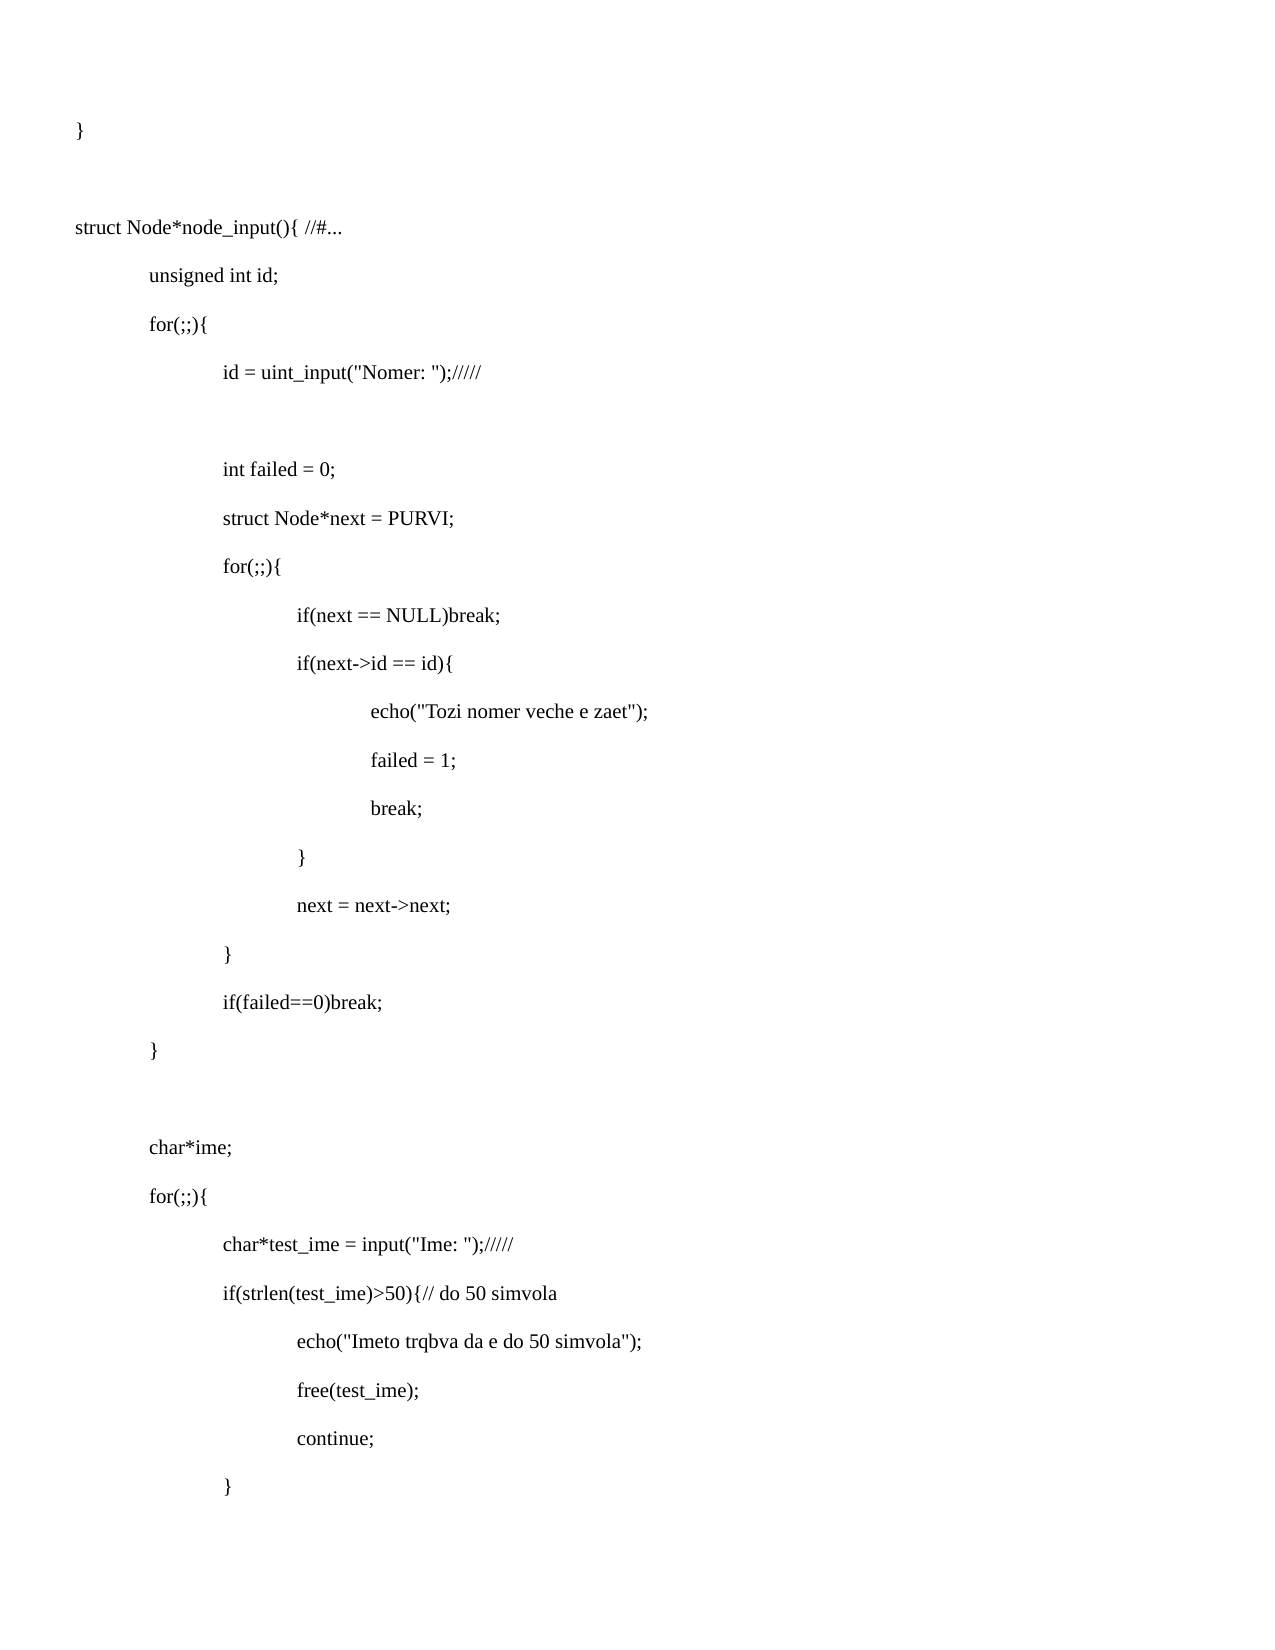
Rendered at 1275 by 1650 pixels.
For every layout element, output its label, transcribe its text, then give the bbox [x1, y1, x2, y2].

text echo("Tozi nomer veche e zaet"); [75, 699, 1209, 723]
text if(strlen(test_ime)>50){// do 50 simvola [75, 1281, 1209, 1305]
text if(failed==0)break; [75, 990, 1209, 1014]
text for(;;){ [75, 1184, 1209, 1208]
text failed = 1; [75, 748, 1209, 772]
text next = next->next; [75, 893, 1209, 917]
text char*ime; [75, 1135, 1209, 1159]
text } [75, 845, 1209, 869]
text unsigned int id; [75, 263, 1209, 287]
text for(;;){ [75, 554, 1209, 578]
text break; [75, 796, 1209, 820]
text echo("Imeto trqbva da e do 50 simvola"); [75, 1329, 1209, 1353]
text for(;;){ [75, 312, 1209, 336]
text } [75, 1474, 1209, 1498]
text free(test_ime); [75, 1377, 1209, 1402]
text } [75, 942, 1209, 966]
text struct Node*next = PURVI; [75, 506, 1209, 530]
text int failed = 0; [75, 457, 1209, 481]
text char*test_ime = input("Ime: ");///// [75, 1232, 1209, 1256]
text } [75, 118, 1209, 142]
text id = uint_input("Nomer: ");///// [75, 360, 1209, 384]
text continue; [75, 1426, 1209, 1450]
text } [75, 1038, 1209, 1062]
text if(next == NULL)break; [75, 602, 1209, 627]
text if(next->id == id){ [75, 651, 1209, 675]
text struct Node*node_input(){ //#... [75, 215, 1209, 239]
